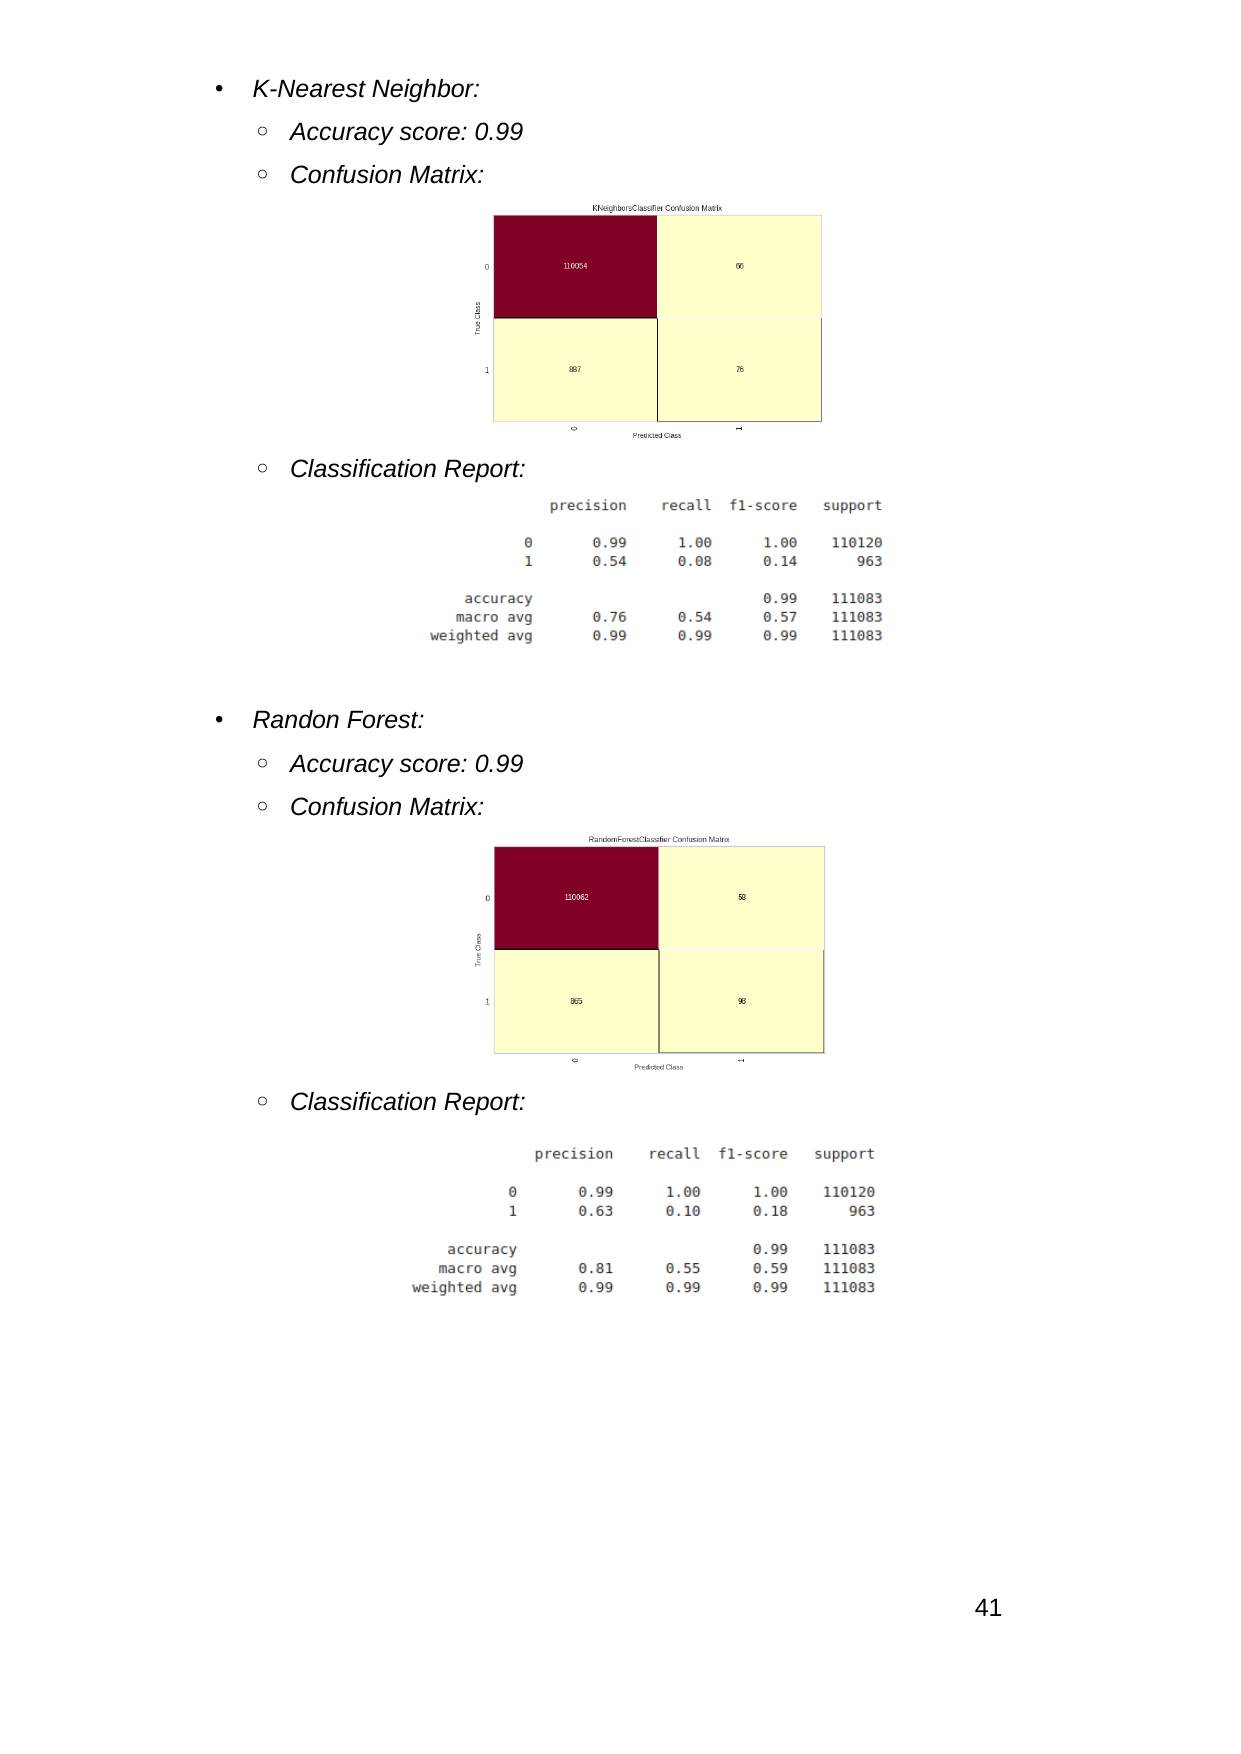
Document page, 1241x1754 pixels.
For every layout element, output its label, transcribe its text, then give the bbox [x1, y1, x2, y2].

picture [408, 1143, 881, 1299]
list Classification Report: [252, 835, 1122, 1116]
picture [413, 496, 886, 648]
list K-Nearest Neighbor: [215, 74, 1122, 103]
list Confusion Matrix: [252, 160, 1122, 189]
list Classification Report: [252, 203, 1122, 482]
picture [472, 835, 827, 1073]
picture [472, 203, 827, 440]
list Confusion Matrix: [252, 792, 1122, 821]
list Randon Forest: [215, 705, 1122, 734]
list Accuracy score: 0.99 [252, 749, 1122, 777]
list Accuracy score: 0.99 [252, 117, 1122, 146]
